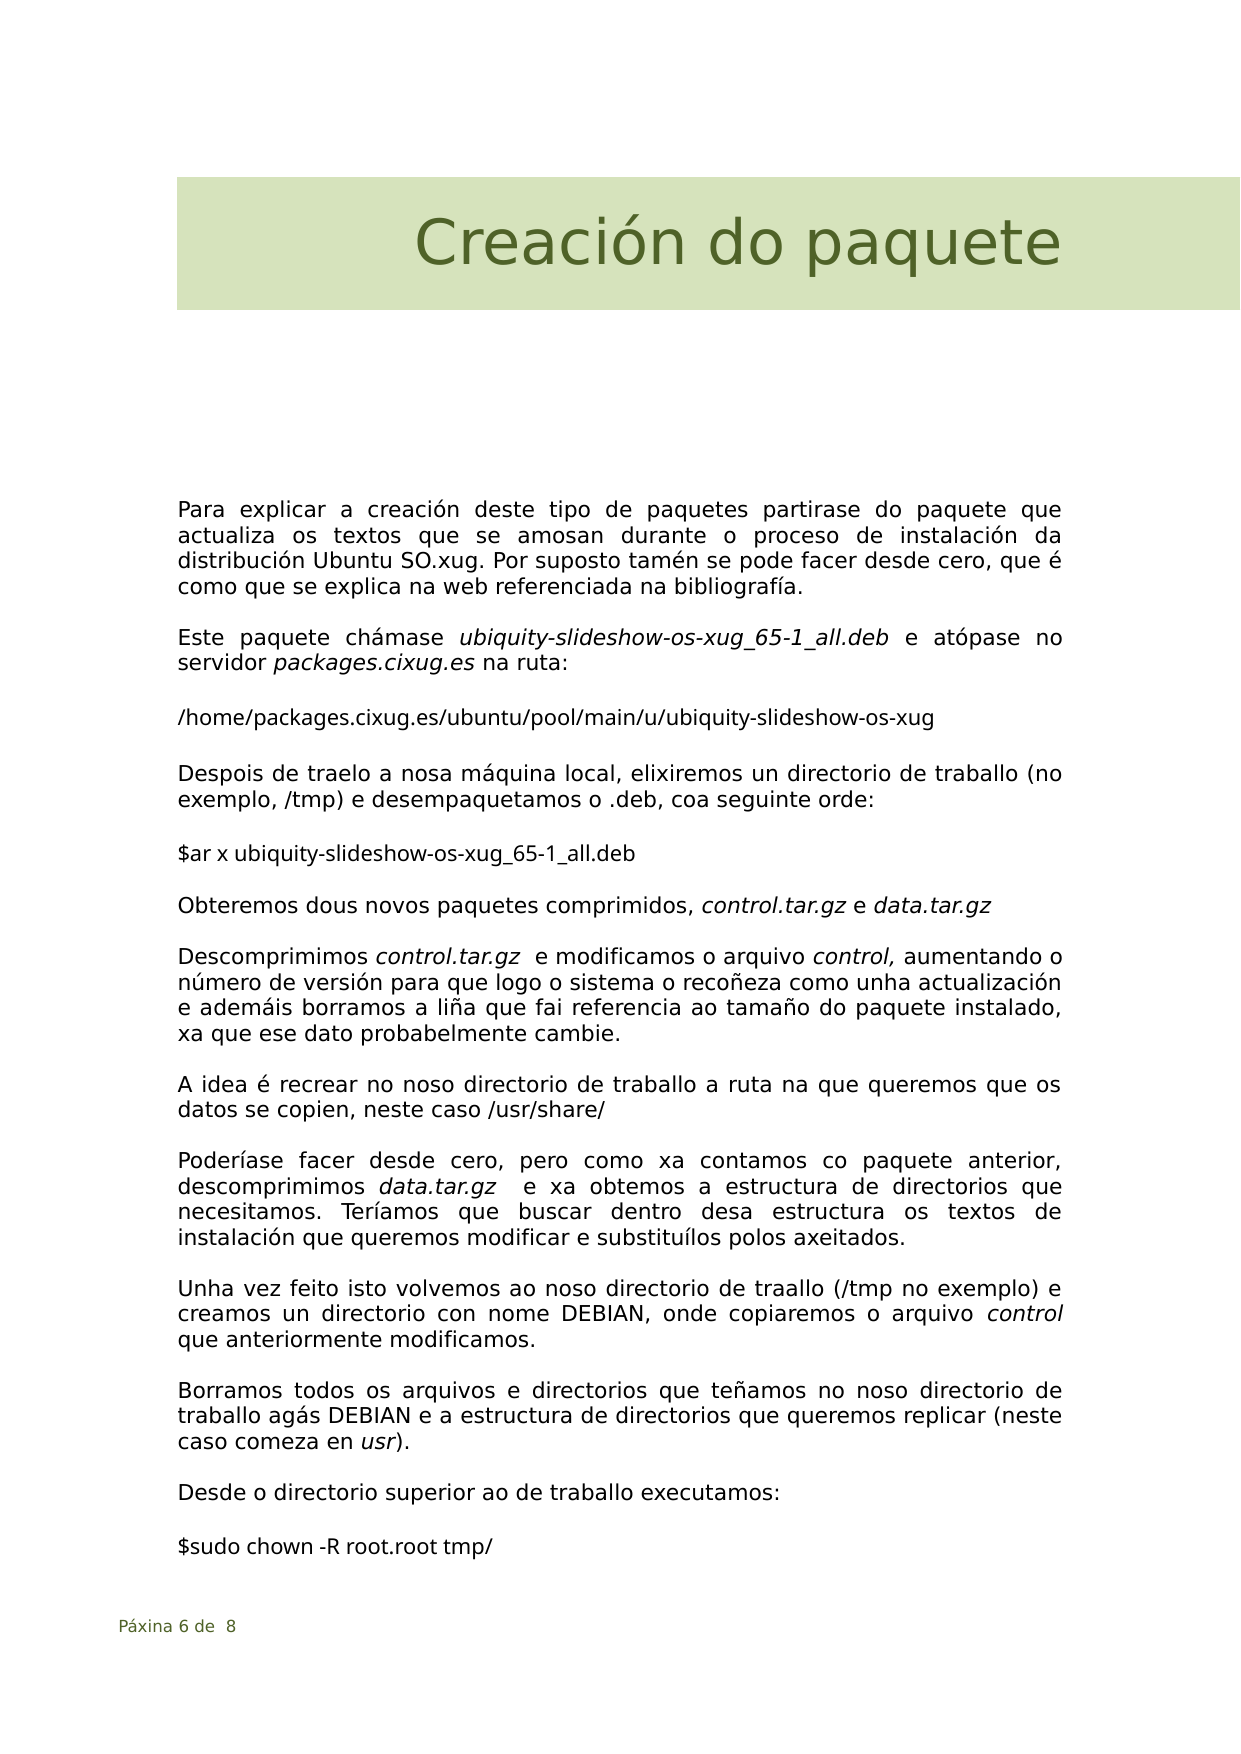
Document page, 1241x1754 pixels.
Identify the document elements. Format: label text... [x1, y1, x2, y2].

text Para explicar a creación deste tipo de paquetes partirase do paquete que actualiza os textos que se amosan durante o proceso de instalación da distribución Ubuntu SO.xug. Por suposto tamén se pode facer desde cero, que é como que se explica na web referenciada na bibliografía. [177, 497, 1063, 599]
text Descomprimimos control.tar.gz e modificamos o arquivo control, aumentando o número de versión para que logo o sistema o recoñeza como unha actualización e ademáis borramos a liña que fai referencia ao tamaño do paquete instalado, xa que ese dato probabelmente cambie. [177, 944, 1063, 1046]
text Borramos todos os arquivos e directorios que teñamos no noso directorio de traballo agás DEBIAN e a estructura de directorios que queremos replicar (neste caso comeza en usr). [177, 1378, 1063, 1454]
text A idea é recrear no noso directorio de traballo a ruta na que queremos que os datos se copien, neste caso /usr/share/ [177, 1072, 1063, 1123]
text Unha vez feito isto volvemos ao noso directorio de traallo (/tmp no exemplo) e creamos un directorio con nome DEBIAN, onde copiaremos o arquivo control que anteriormente modificamos. [177, 1276, 1063, 1352]
text /home/packages.cixug.es/ubuntu/pool/main/u/ubiquity-slideshow-os-xug [177, 702, 1063, 731]
text Despois de traelo a nosa máquina local, elixiremos un directorio de traballo (no exemplo, /tmp) e desempaquetamos o .deb, coa seguinte orde: [177, 761, 1063, 812]
text $ar x ubiquity-slideshow-os-xug_65-1_all.deb [177, 838, 1063, 867]
text Poderíase facer desde cero, pero como xa contamos co paquete anterior, descomprimimos data.tar.gz e xa obtemos a estructura de directorios que necesitamos. Teríamos que buscar dentro desa estructura os textos de instalación que queremos modificar e substituílos polos axeitados. [177, 1148, 1063, 1250]
text Desde o directorio superior ao de traballo executamos: [177, 1480, 1063, 1506]
text Este paquete chámase ubiquity-slideshow-os-xug_65-1_all.deb e atópase no servidor packages.cixug.es na ruta: [177, 625, 1063, 676]
text Obteremos dous novos paquetes comprimidos, control.tar.gz e data.tar.gz [177, 893, 1063, 918]
text $sudo chown -R root.root tmp/ [177, 1531, 1063, 1561]
subtitle Creación do paquete [178, 178, 1240, 309]
